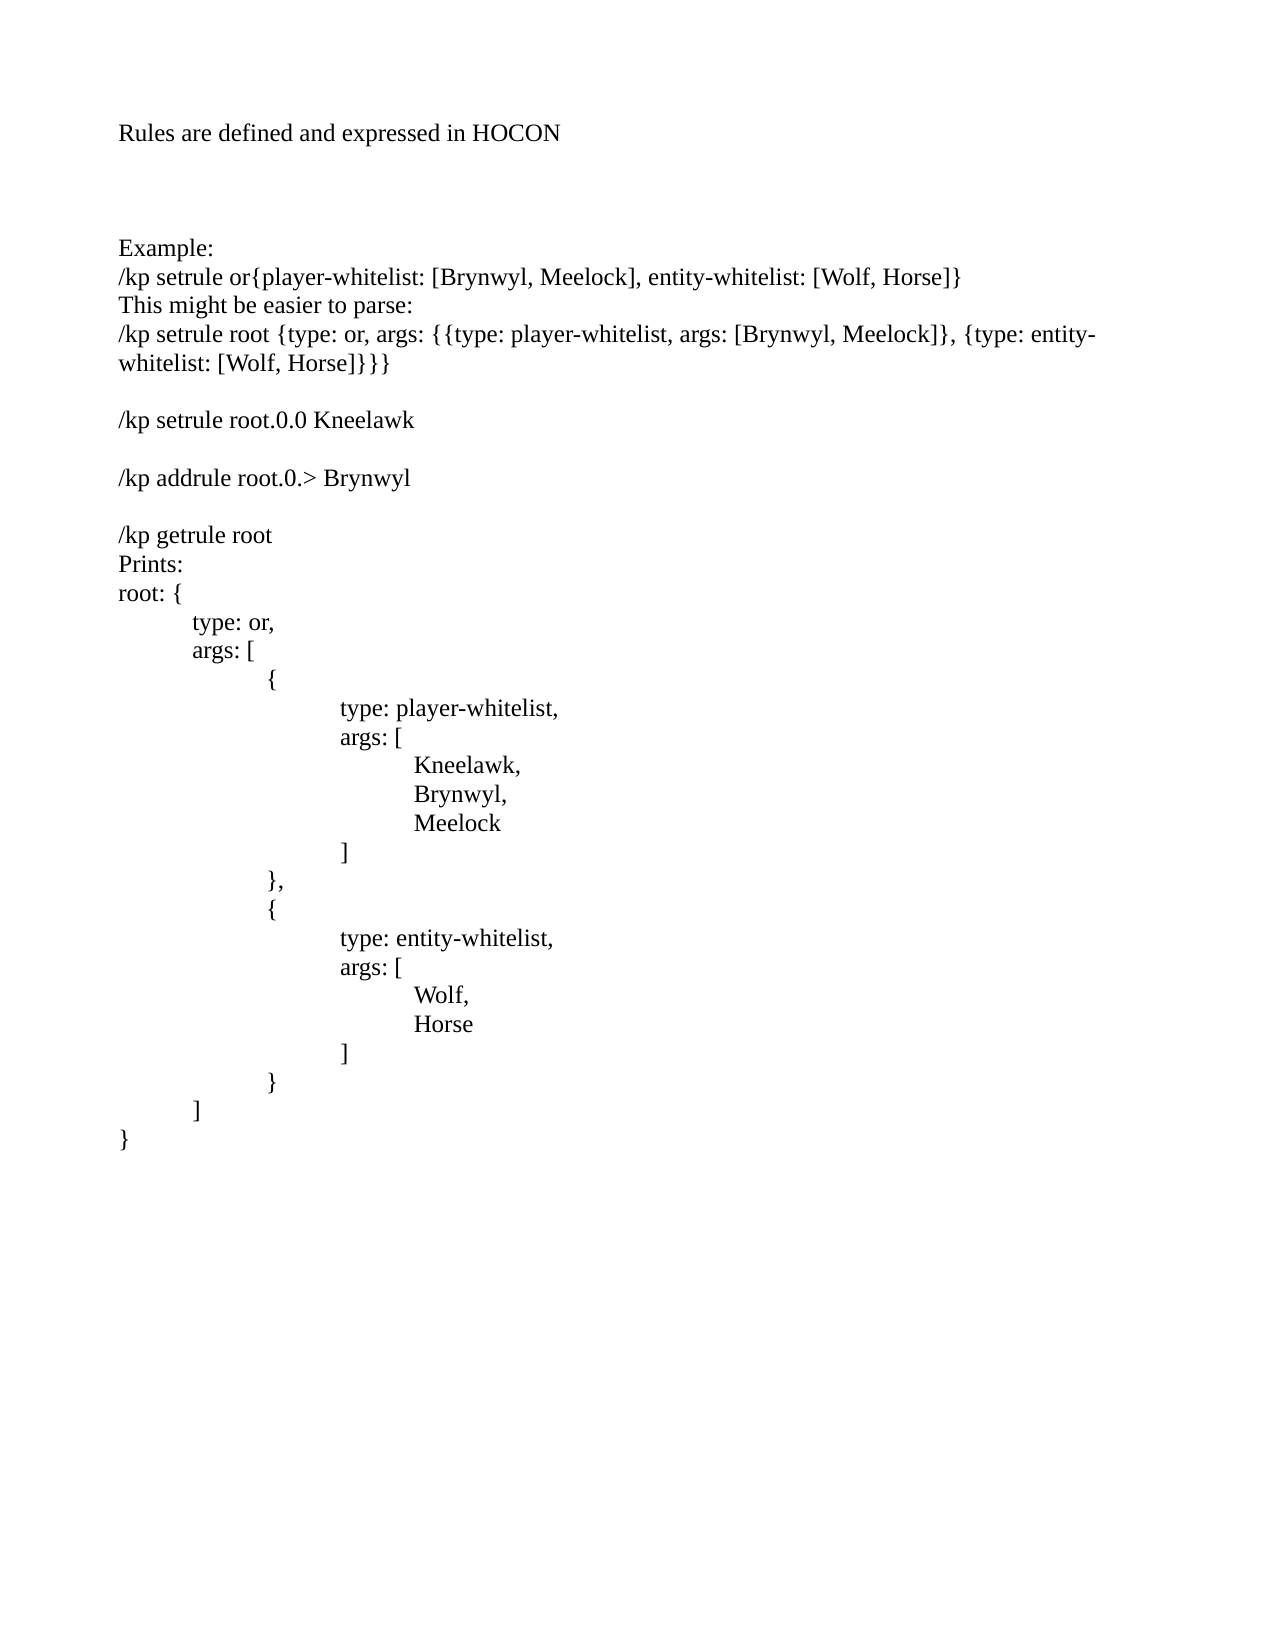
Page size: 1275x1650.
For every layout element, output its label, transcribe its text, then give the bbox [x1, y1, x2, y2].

text args: [ [118, 636, 1157, 664]
text args: [ [118, 722, 1157, 751]
text } [118, 1067, 1157, 1096]
text /kp setrule root.0.0 Kneelawk [118, 406, 1157, 434]
text /kp setrule root {type: or, args: {{type: player-whitelist, args: [Brynwyl, Meelock]}, {type: entity-whitelist: [Wolf, Horse]}}} [118, 319, 1157, 377]
text ] [118, 837, 1157, 866]
text Kneelawk, [118, 751, 1157, 779]
text Brynwyl, [118, 779, 1157, 808]
text args: [ [118, 952, 1157, 981]
text Horse [118, 1009, 1157, 1038]
text } [118, 1124, 1157, 1153]
text Rules are defined and expressed in HOCON [118, 118, 1157, 147]
text type: or, [118, 607, 1157, 636]
text root: { [118, 578, 1157, 607]
text }, [118, 866, 1157, 894]
text ] [118, 1038, 1157, 1067]
text Example: [118, 233, 1157, 262]
text Prints: [118, 549, 1157, 578]
text /kp addrule root.0.> Brynwyl [118, 463, 1157, 492]
text type: player-whitelist, [118, 693, 1157, 722]
text /kp setrule or{player-whitelist: [Brynwyl, Meelock], entity-whitelist: [Wolf, Horse]} [118, 262, 1157, 291]
text Wolf, [118, 981, 1157, 1009]
text type: entity-whitelist, [118, 923, 1157, 952]
text { [118, 664, 1157, 693]
text Meelock [118, 808, 1157, 837]
text /kp getrule root [118, 521, 1157, 549]
text { [118, 894, 1157, 923]
text This might be easier to parse: [118, 291, 1157, 319]
text ] [118, 1096, 1157, 1124]
